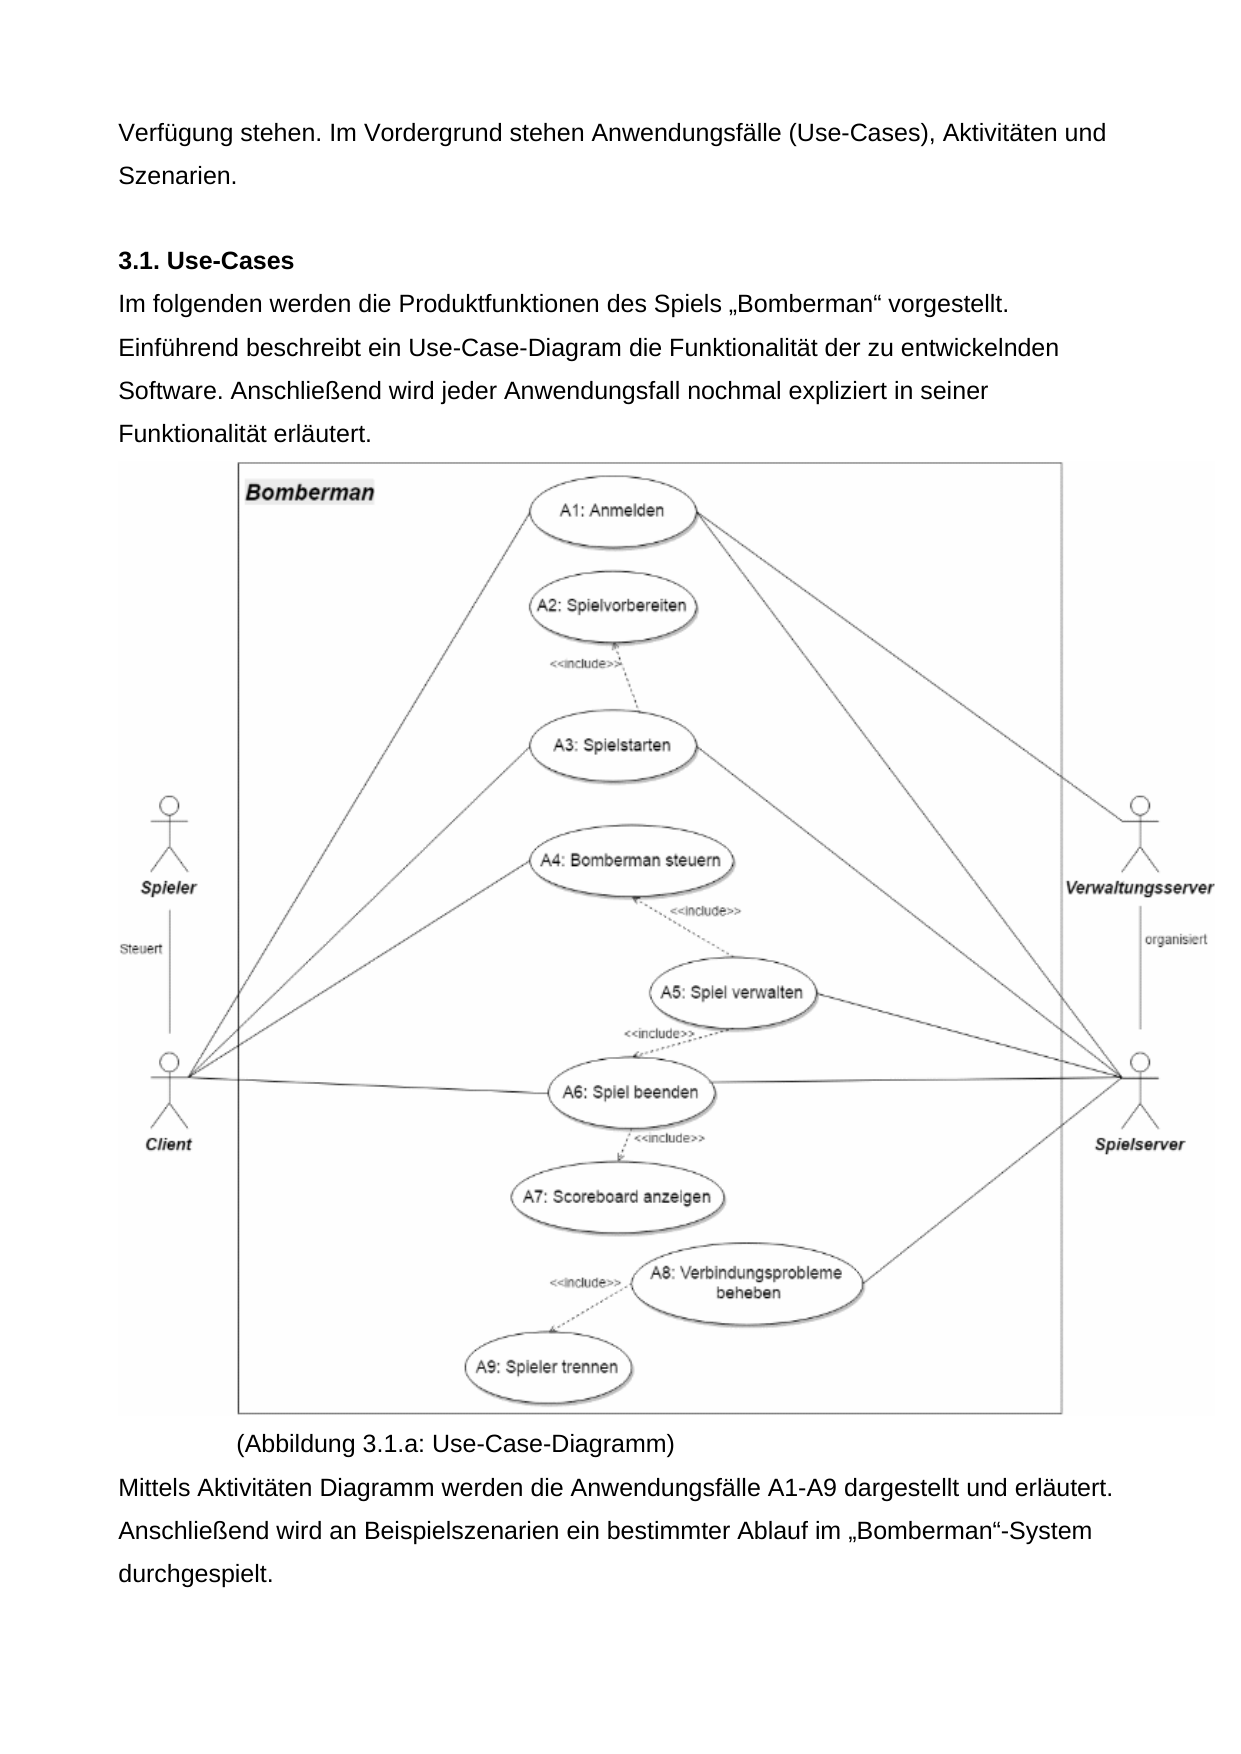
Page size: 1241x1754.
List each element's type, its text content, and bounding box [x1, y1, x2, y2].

text Verfügung stehen. Im Vordergrund stehen Anwendungsfälle (Use-Cases), Aktivitäten und Szenarien. [118, 118, 1122, 190]
text Mittels Aktivitäten Diagramm werden die Anwendungsfälle A1-A9 dargestellt und erläutert. Anschließend wird an Beispielszenarien ein bestimmter Ablauf im „Bomberman“-System durchgespielt. [118, 1473, 1122, 1588]
text (Abbildung 3.1.a: Use-Case-Diagramm) [118, 1416, 1122, 1458]
text 3.1. Use-Cases [118, 246, 1122, 275]
text Im folgenden werden die Produktfunktionen des Spiels „Bomberman“ vorgestellt. Einführend beschreibt ein Use-Case-Diagram die Funktionalität der zu entwickelnden Software. Anschließend wird jeder Anwendungsfall nochmal expliziert in seiner Funktionalität erläutert. [118, 289, 1122, 448]
